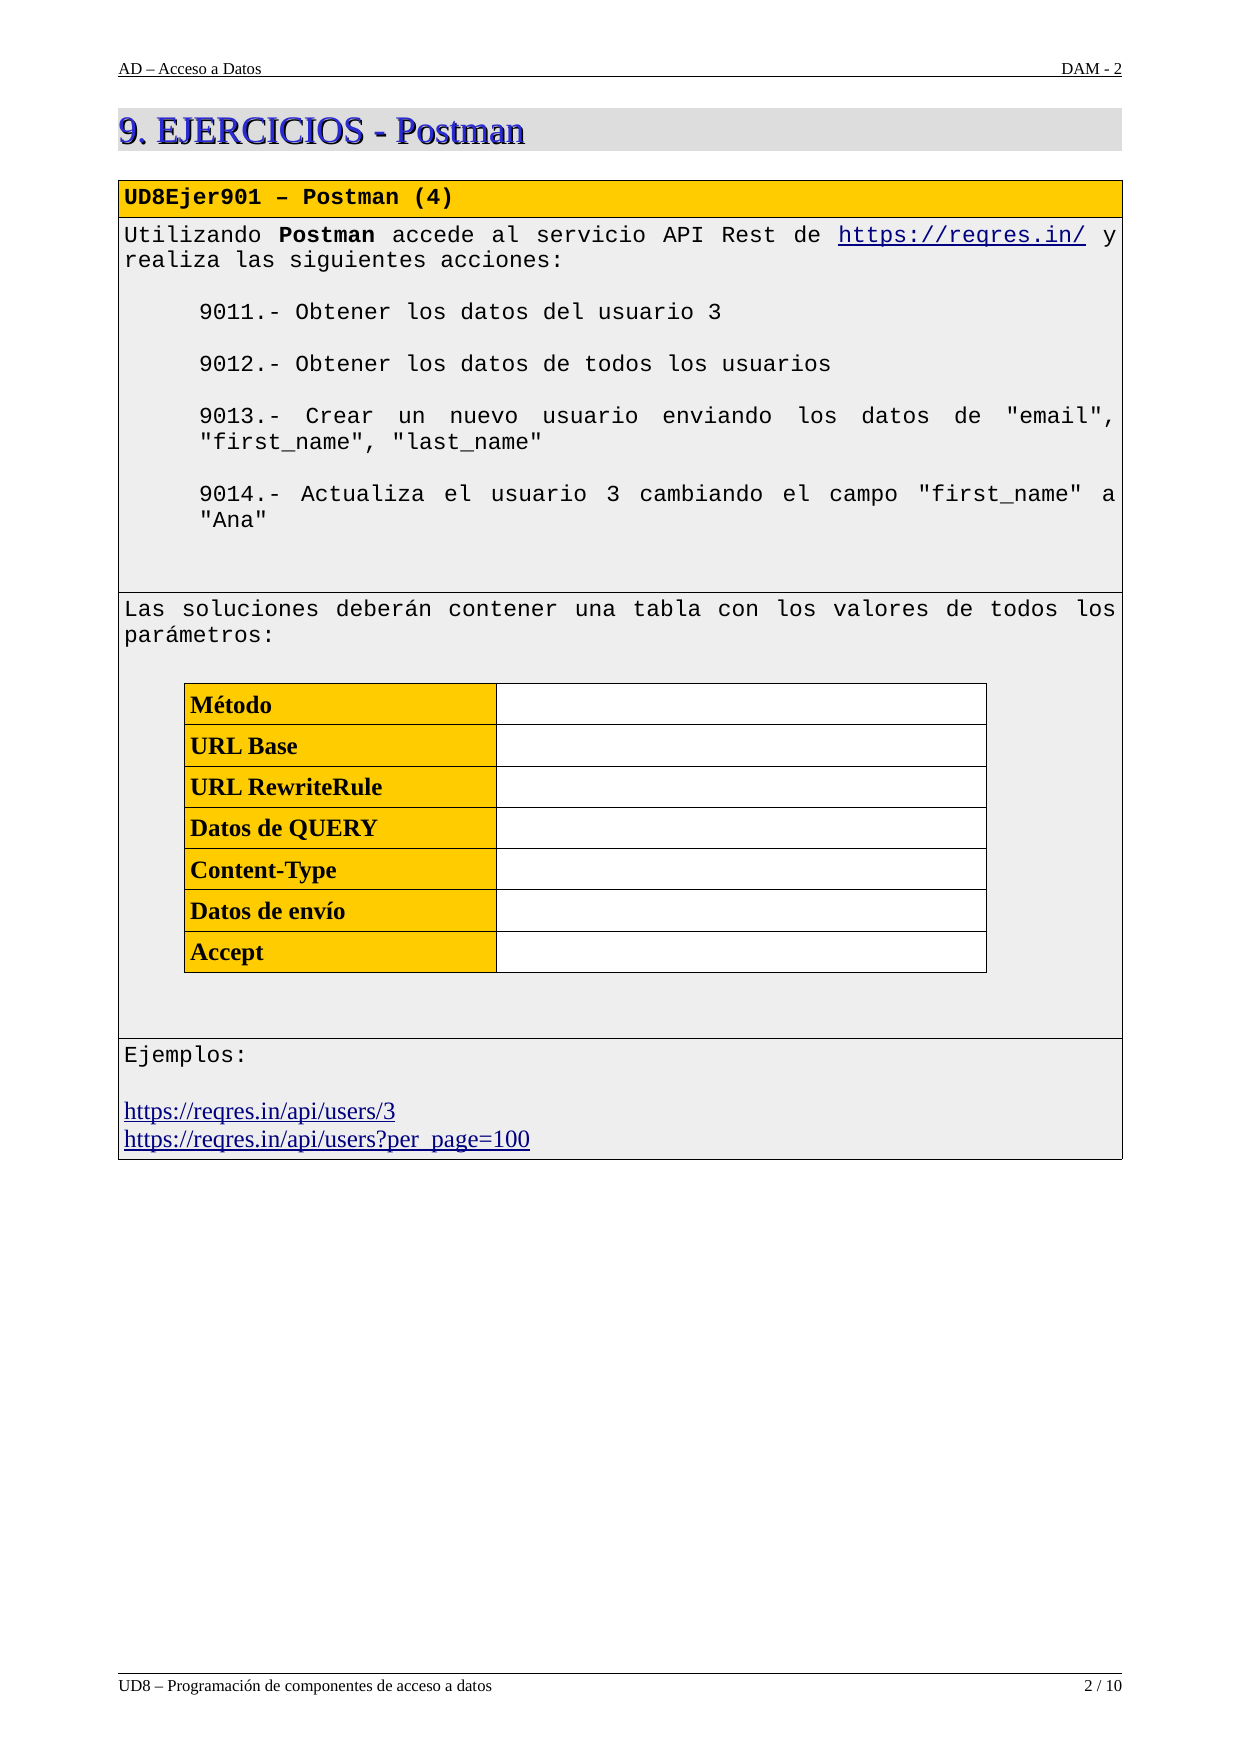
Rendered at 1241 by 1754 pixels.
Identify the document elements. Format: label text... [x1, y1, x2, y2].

table_cell URL RewriteRule [185, 767, 496, 807]
table_cell Utilizando Postman accede al servicio API Rest de https://reqres.in/ y realiza las siguientes acciones: 9011.- Obtener los datos del usuario 3 9012.- Obtener los datos de todos los usuarios 9013.- Crear un nuevo usuario enviando los datos de "email", "first_name", "last_name" 9014.- Actualiza el usuario 3 cambiando el campo "first_name" a "Ana" [119, 218, 1122, 592]
table_header [497, 684, 986, 724]
table_cell Datos de envío [185, 890, 496, 931]
table_cell Accept [185, 932, 496, 972]
table_header 9. EJERCICIOS - Postman [118, 108, 1122, 151]
table_cell [497, 849, 986, 889]
table_cell [497, 725, 986, 766]
table_cell Datos de QUERY [185, 808, 496, 848]
table_cell [497, 932, 986, 972]
table_cell [497, 767, 986, 807]
table_cell Ejemplos: https://reqres.in/api/users/3 https://reqres.in/api/users?per_page=100 [119, 1039, 1122, 1159]
table_cell Content-Type [185, 849, 496, 889]
table_cell Las soluciones deberán contener una tabla con los valores de todos los parámetros: [119, 593, 1122, 1038]
table_cell URL Base [185, 725, 496, 766]
table_cell [497, 808, 986, 848]
table_cell [497, 890, 986, 931]
table_header Método [185, 684, 496, 724]
table_header UD8Ejer901 – Postman (4) [119, 181, 1122, 217]
